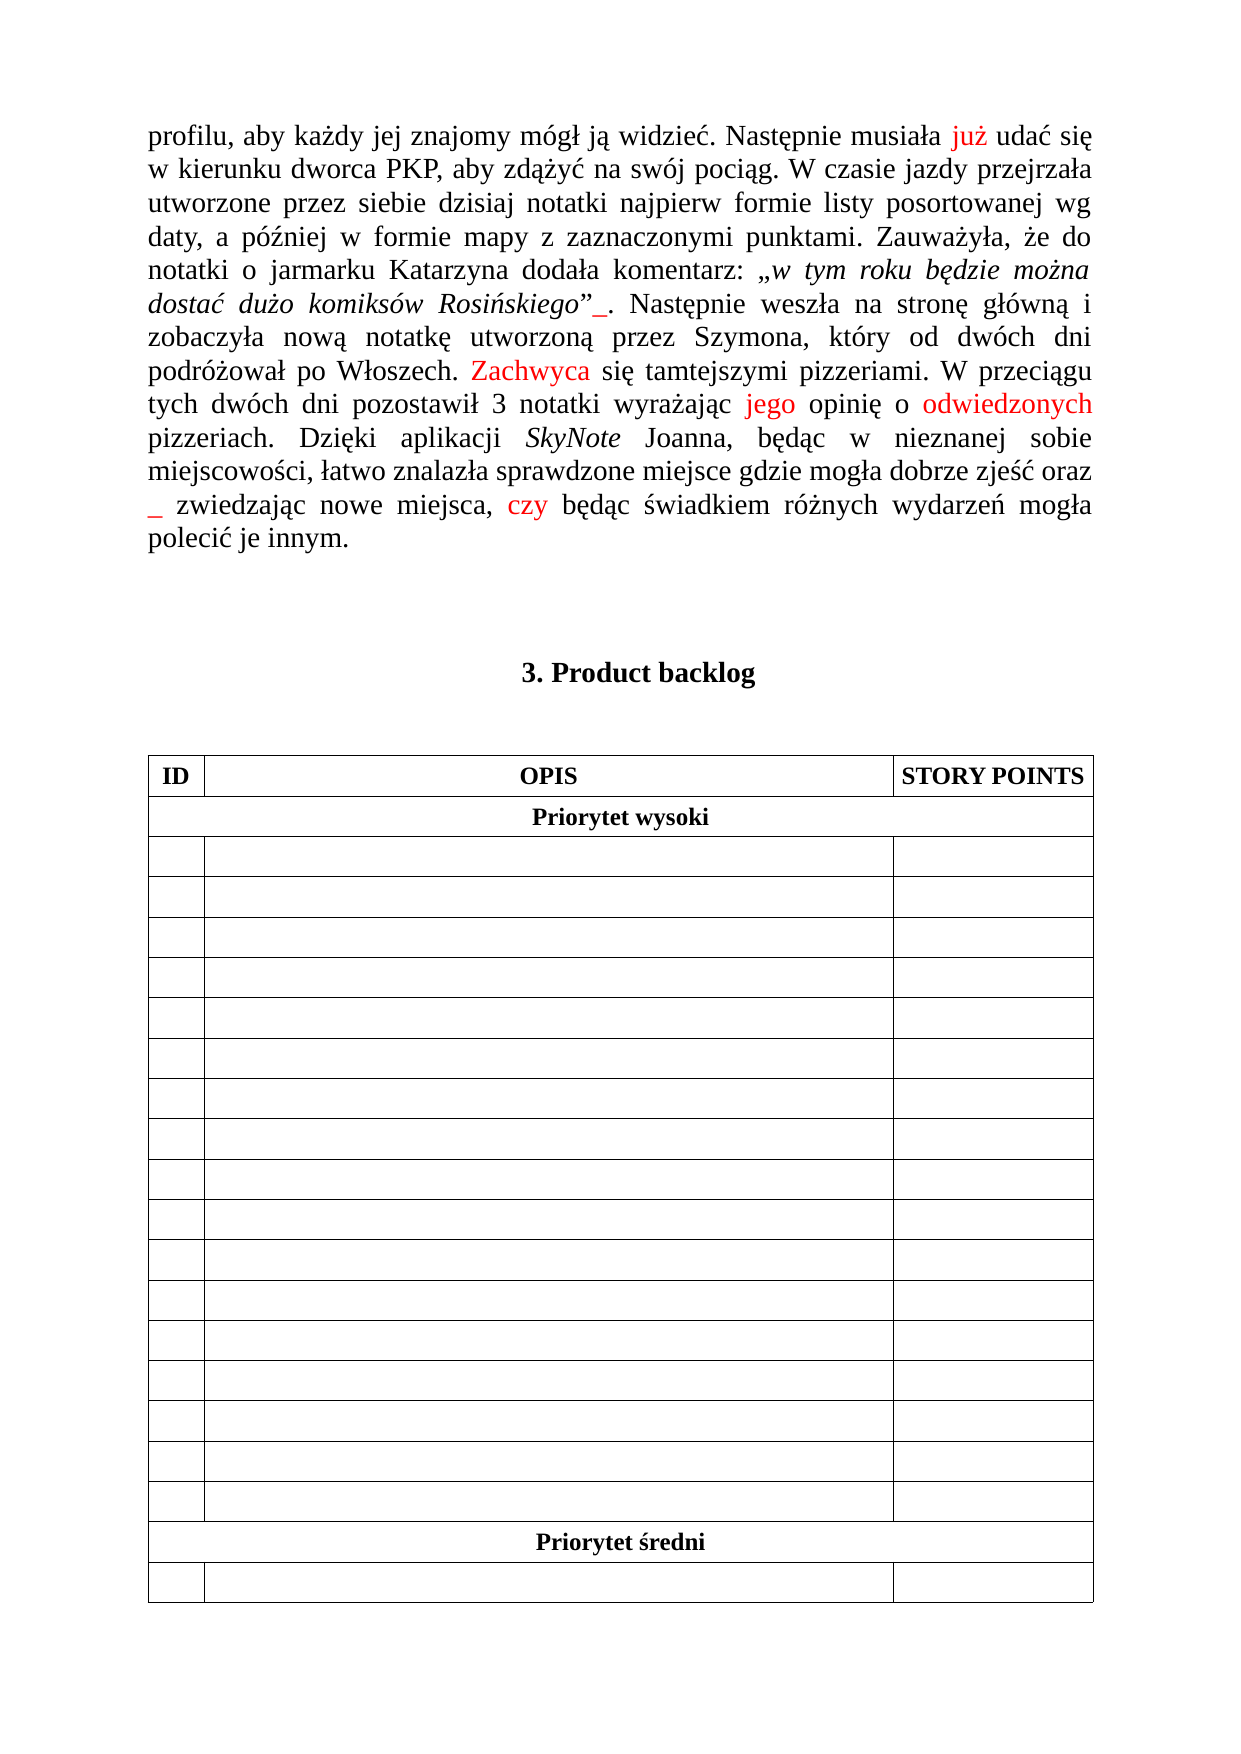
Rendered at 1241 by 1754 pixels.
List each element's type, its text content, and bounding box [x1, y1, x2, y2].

table_header STORY POINTS [894, 756, 1093, 796]
table_cell [894, 837, 1093, 876]
table_cell [149, 1039, 204, 1078]
table_cell [149, 1563, 204, 1602]
table_cell [894, 918, 1093, 957]
table_cell [149, 1240, 204, 1279]
table_cell [894, 998, 1093, 1038]
table_cell [149, 1442, 204, 1481]
table_cell [205, 918, 893, 957]
table_cell [205, 1079, 893, 1118]
table_cell [894, 1200, 1093, 1239]
table_cell [205, 877, 893, 917]
table_cell [894, 1160, 1093, 1199]
table_cell [149, 1119, 204, 1158]
table_cell [894, 1482, 1093, 1521]
table_cell [149, 1079, 204, 1118]
table_cell [894, 1563, 1093, 1602]
text profilu, aby każdy jej znajomy mógł ją widzieć. Następnie musiała już udać się w kierunku dworca PKP, aby zdążyć na swój pociąg. W czasie jazdy przejrzała utworzone przez siebie dzisiaj notatki najpierw formie listy posortowanej wg daty, a później w formie mapy z zaznaczonymi punktami. Zauważyła, że do notatki o jarmarku Katarzyna dodała komentarz: „w tym roku będzie można dostać dużo komiksów Rosińskiego”_. Następnie weszła na stronę główną i zobaczyła nową notatkę utworzoną przez Szymona, który od dwóch dni podróżował po Włoszech. Zachwyca się tamtejszymi pizzeriami. W przeciągu tych dwóch dni pozostawił 3 notatki wyrażając jego opinię o odwiedzonych pizzeriach. Dzięki aplikacji SkyNote Joanna, będąc w nieznanej sobie miejscowości, łatwo znalazła sprawdzone miejsce gdzie mogła dobrze zjeść oraz _ zwiedzając nowe miejsca, czy będąc świadkiem różnych wydarzeń mogła polecić je innym. [148, 118, 1092, 554]
table_cell [894, 1079, 1093, 1118]
table_cell [149, 837, 204, 876]
table_cell [894, 1281, 1093, 1320]
table_cell [149, 998, 204, 1038]
table_cell [205, 1240, 893, 1279]
table_cell Priorytet średni [149, 1522, 1093, 1562]
table_cell [205, 1442, 893, 1481]
table_cell [205, 837, 893, 876]
table_cell [149, 877, 204, 917]
table_cell [149, 1482, 204, 1521]
table_cell [205, 1563, 893, 1602]
table_cell [149, 1321, 204, 1360]
table_cell [205, 958, 893, 997]
table_header OPIS [205, 756, 893, 796]
table_cell [205, 1119, 893, 1158]
table_cell [205, 1039, 893, 1078]
table_header ID [149, 756, 204, 796]
table_cell [894, 1361, 1093, 1400]
table_cell [149, 1160, 204, 1199]
table_cell [205, 1361, 893, 1400]
table_cell [149, 1401, 204, 1441]
table_cell [205, 1200, 893, 1239]
table_cell [205, 1401, 893, 1441]
table_cell [149, 958, 204, 997]
table_cell [894, 1039, 1093, 1078]
table_cell [894, 1119, 1093, 1158]
table_cell [205, 1482, 893, 1521]
list Product backlog [177, 655, 1092, 688]
table_cell [205, 998, 893, 1038]
table_cell [149, 1361, 204, 1400]
table_cell [894, 877, 1093, 917]
table_cell [894, 1401, 1093, 1441]
table_cell [894, 958, 1093, 997]
table_cell [205, 1321, 893, 1360]
table_cell [149, 918, 204, 957]
table_cell [149, 1200, 204, 1239]
table_cell [205, 1160, 893, 1199]
table_cell [894, 1321, 1093, 1360]
table_cell Priorytet wysoki [149, 797, 1093, 836]
table_cell [149, 1281, 204, 1320]
table_cell [205, 1281, 893, 1320]
table_cell [894, 1442, 1093, 1481]
table_cell [894, 1240, 1093, 1279]
